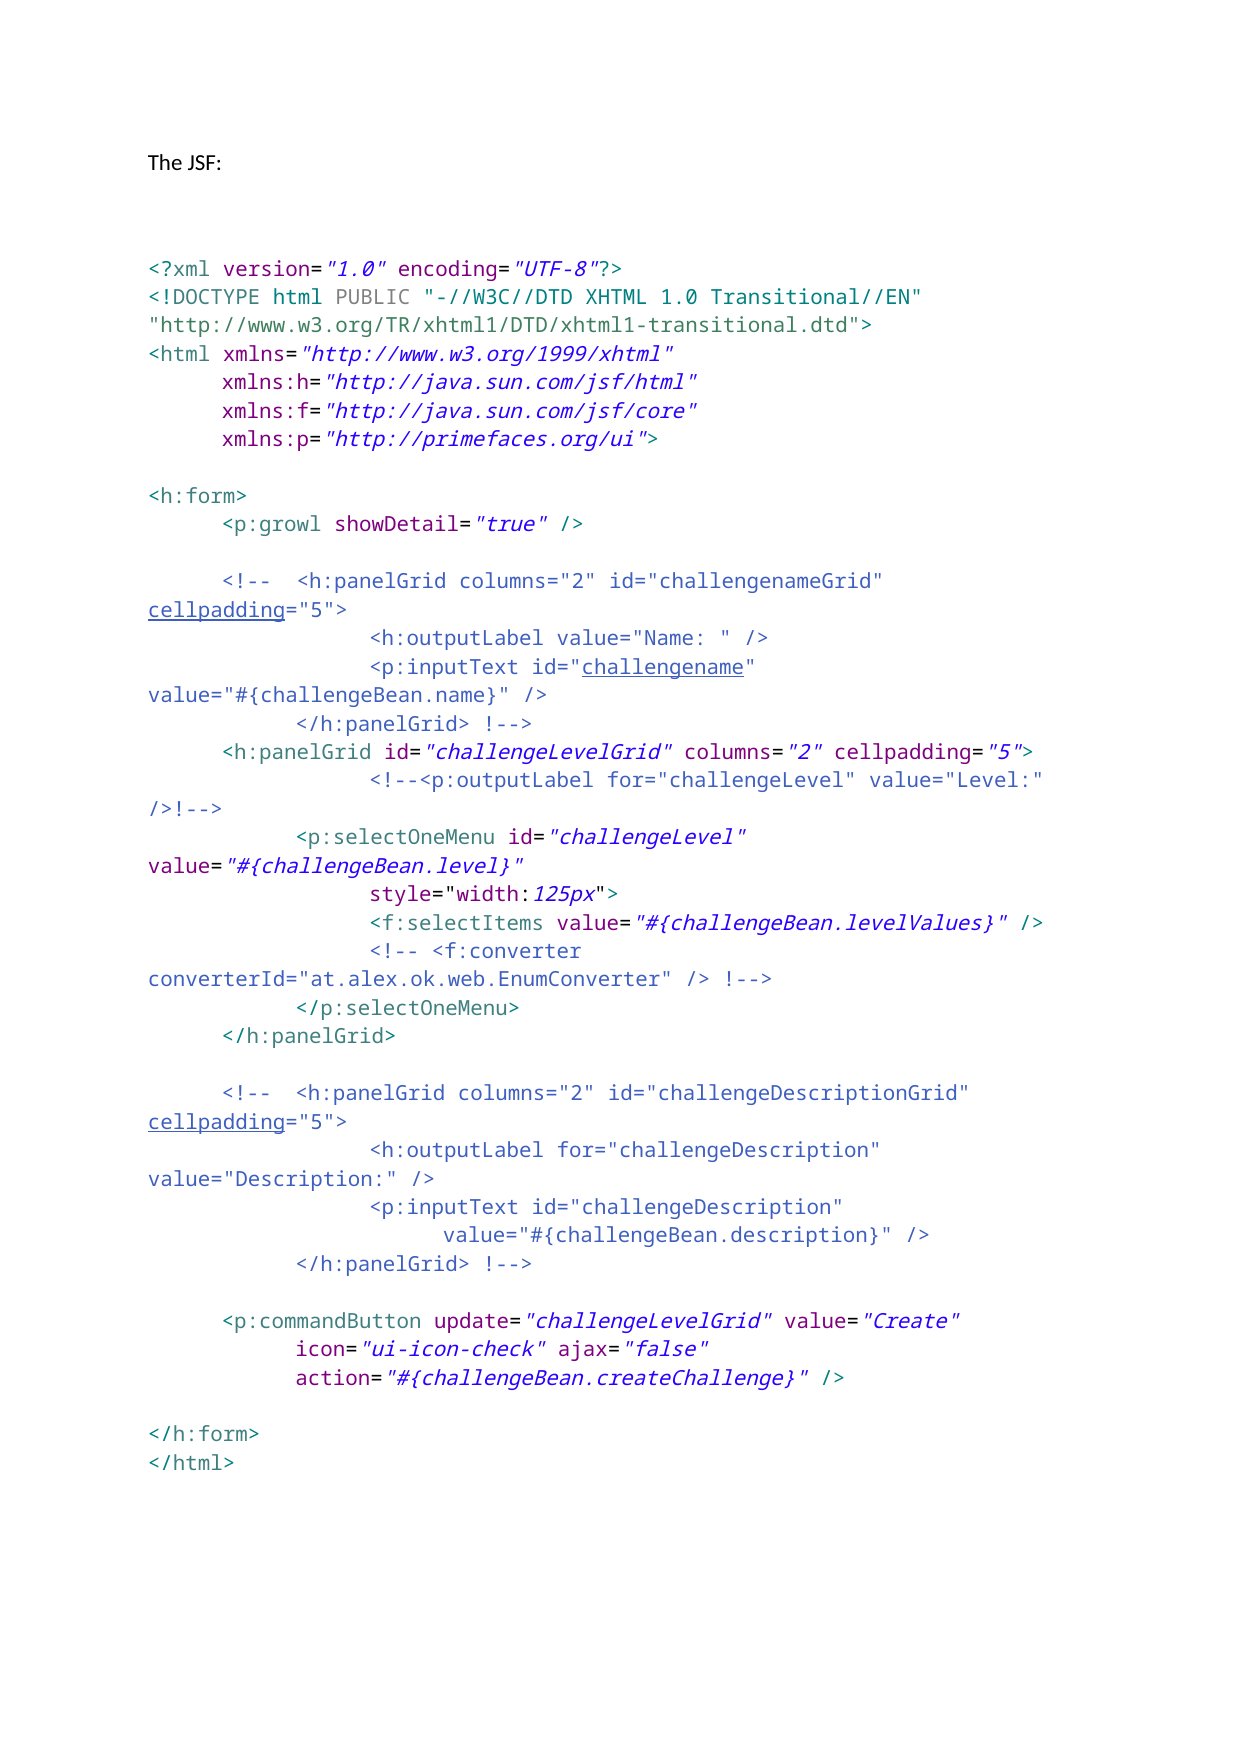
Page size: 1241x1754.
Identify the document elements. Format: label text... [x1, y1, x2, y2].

text <p:inputText id="challengeDescription" [148, 1192, 1093, 1221]
text <h:panelGrid id="challengeLevelGrid" columns="2" cellpadding="5"> [148, 737, 1093, 766]
text </h:panelGrid> !--> [148, 709, 1093, 737]
text <p:inputText id="challengename" value="#{challengeBean.name}" /> [148, 652, 1093, 709]
text action="#{challengeBean.createChallenge}" /> [148, 1363, 1093, 1391]
text <!-- <h:panelGrid columns="2" id="challengenameGrid" cellpadding="5"> [148, 566, 1093, 623]
text icon="ui-icon-check" ajax="false" [148, 1334, 1093, 1363]
text <html xmlns="http://www.w3.org/1999/xhtml" [148, 339, 1093, 367]
text <!-- <f:converter converterId="at.alex.ok.web.EnumConverter" /> !--> [148, 936, 1093, 993]
text <h:outputLabel value="Name: " /> [148, 623, 1093, 652]
text </h:panelGrid> !--> [148, 1249, 1093, 1277]
text value="#{challengeBean.description}" /> [148, 1221, 1093, 1249]
text style="width:125px"> [148, 879, 1093, 908]
text </h:form> [148, 1419, 1093, 1448]
text <h:form> [148, 481, 1093, 509]
text </html> [148, 1448, 1093, 1476]
text </h:panelGrid> [148, 1021, 1093, 1050]
text "http://www.w3.org/TR/xhtml1/DTD/xhtml1-transitional.dtd"> [148, 311, 1093, 339]
text xmlns:f="http://java.sun.com/jsf/core" [148, 396, 1093, 424]
text <f:selectItems value="#{challengeBean.levelValues}" /> [148, 908, 1093, 936]
text <h:outputLabel for="challengeDescription" value="Description:" /> [148, 1135, 1093, 1192]
text </p:selectOneMenu> [148, 993, 1093, 1021]
text The JSF: [148, 148, 1093, 176]
text <p:commandButton update="challengeLevelGrid" value="Create" [148, 1306, 1093, 1334]
text <!-- <h:panelGrid columns="2" id="challengeDescriptionGrid" cellpadding="5"> [148, 1078, 1093, 1135]
text <!--<p:outputLabel for="challengeLevel" value="Level:" />!--> [148, 766, 1093, 822]
text xmlns:p="http://primefaces.org/ui"> [148, 424, 1093, 453]
text xmlns:h="http://java.sun.com/jsf/html" [148, 367, 1093, 396]
text <p:growl showDetail="true" /> [148, 509, 1093, 538]
text <!DOCTYPE html PUBLIC "-//W3C//DTD XHTML 1.0 Transitional//EN" [148, 282, 1093, 311]
text <p:selectOneMenu id="challengeLevel" value="#{challengeBean.level}" [148, 822, 1093, 879]
text <?xml version="1.0" encoding="UTF-8"?> [148, 254, 1093, 282]
